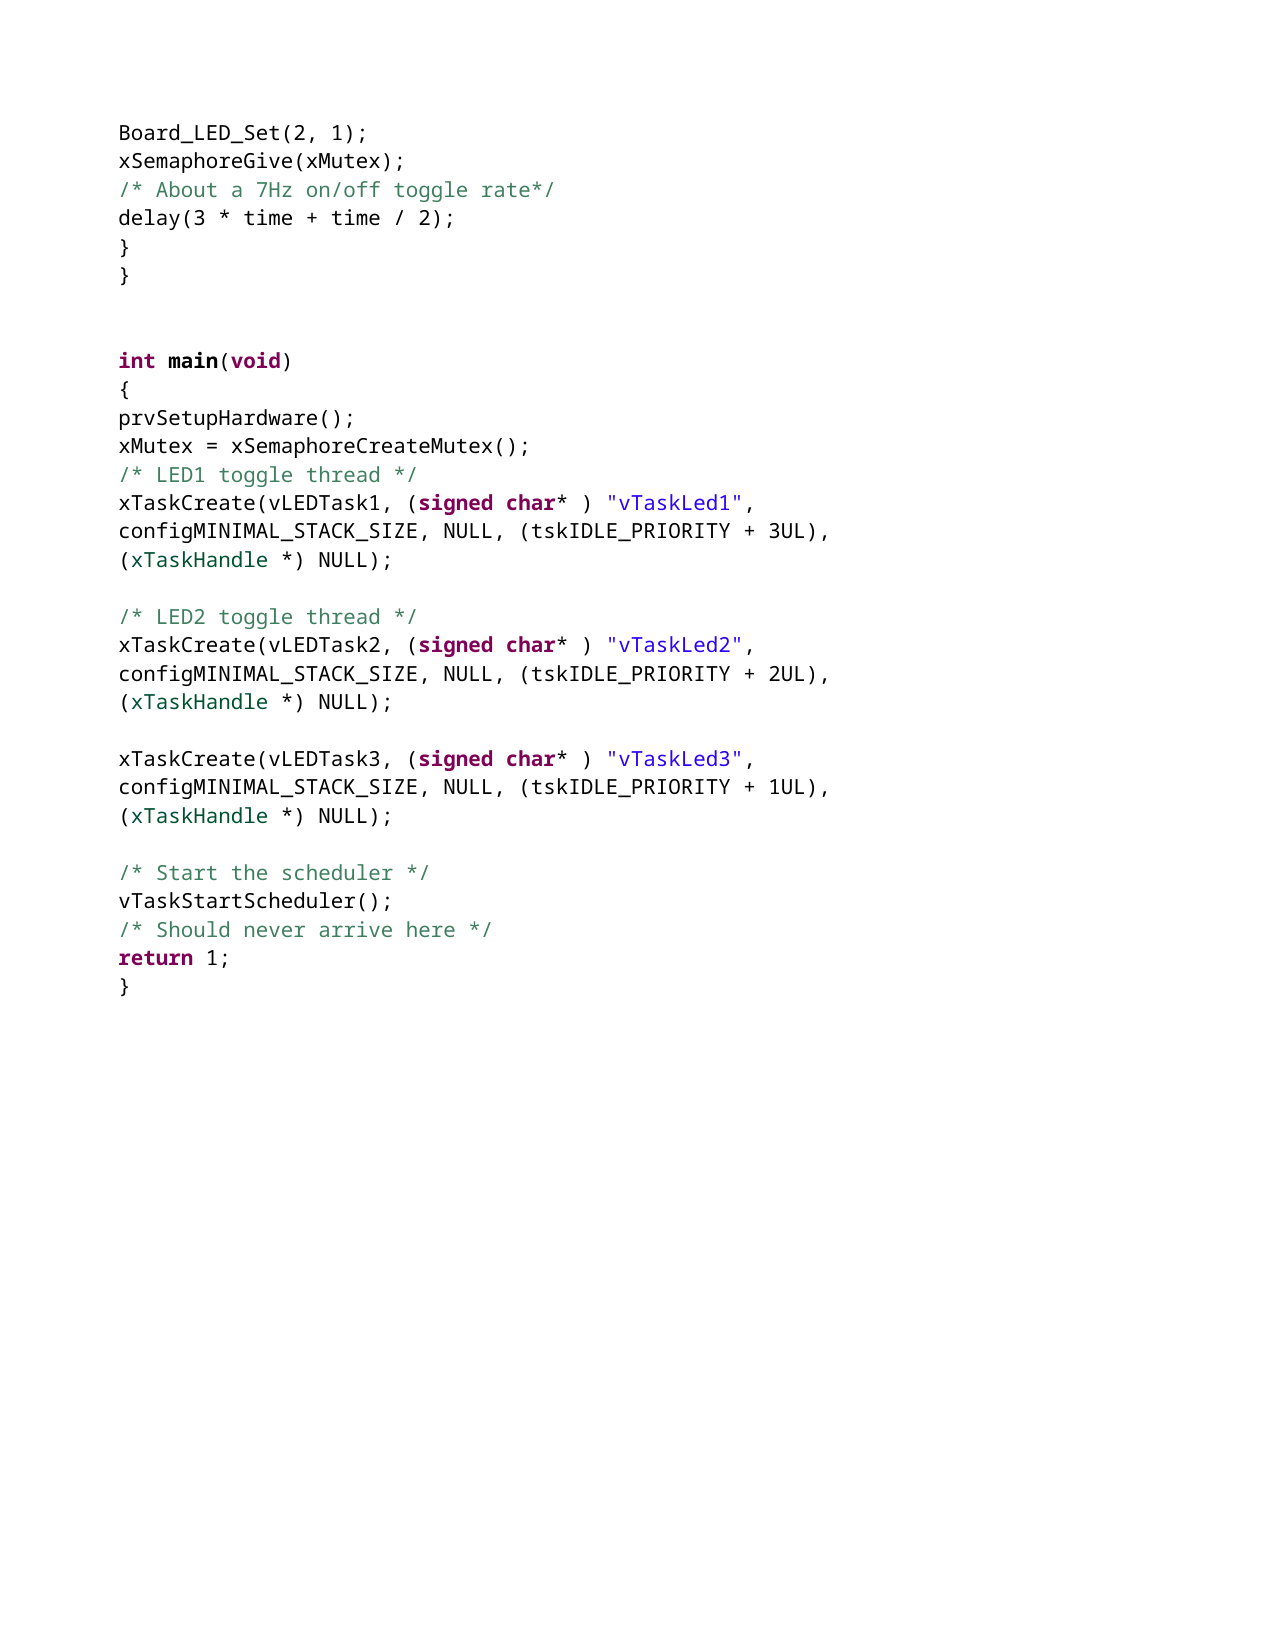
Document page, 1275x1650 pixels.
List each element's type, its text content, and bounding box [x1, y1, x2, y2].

text (xTaskHandle *) NULL); [118, 545, 1157, 573]
text xTaskCreate(vLEDTask1, (signed char* ) "vTaskLed1", [118, 488, 1157, 517]
text (xTaskHandle *) NULL); [118, 801, 1157, 829]
text } [118, 260, 1157, 289]
text (xTaskHandle *) NULL); [118, 687, 1157, 716]
text { [118, 374, 1157, 403]
text delay(3 * time + time / 2); [118, 203, 1157, 232]
text configMINIMAL_STACK_SIZE, NULL, (tskIDLE_PRIORITY + 1UL), [118, 772, 1157, 801]
text /* Start the scheduler */ [118, 858, 1157, 886]
text xTaskCreate(vLEDTask2, (signed char* ) "vTaskLed2", [118, 630, 1157, 659]
text return 1; [118, 943, 1157, 972]
text xTaskCreate(vLEDTask3, (signed char* ) "vTaskLed3", [118, 744, 1157, 772]
text /* Should never arrive here */ [118, 915, 1157, 943]
text configMINIMAL_STACK_SIZE, NULL, (tskIDLE_PRIORITY + 3UL), [118, 517, 1157, 545]
text /* LED2 toggle thread */ [118, 602, 1157, 630]
text /* About a 7Hz on/off toggle rate*/ [118, 175, 1157, 203]
text xMutex = xSemaphoreCreateMutex(); [118, 431, 1157, 460]
text vTaskStartScheduler(); [118, 886, 1157, 915]
text configMINIMAL_STACK_SIZE, NULL, (tskIDLE_PRIORITY + 2UL), [118, 659, 1157, 687]
text /* LED1 toggle thread */ [118, 460, 1157, 488]
text Board_LED_Set(2, 1); [118, 118, 1157, 147]
text int main(void) [118, 346, 1157, 374]
text } [118, 232, 1157, 260]
text prvSetupHardware(); [118, 403, 1157, 431]
text xSemaphoreGive(xMutex); [118, 147, 1157, 175]
text } [118, 972, 1157, 1000]
